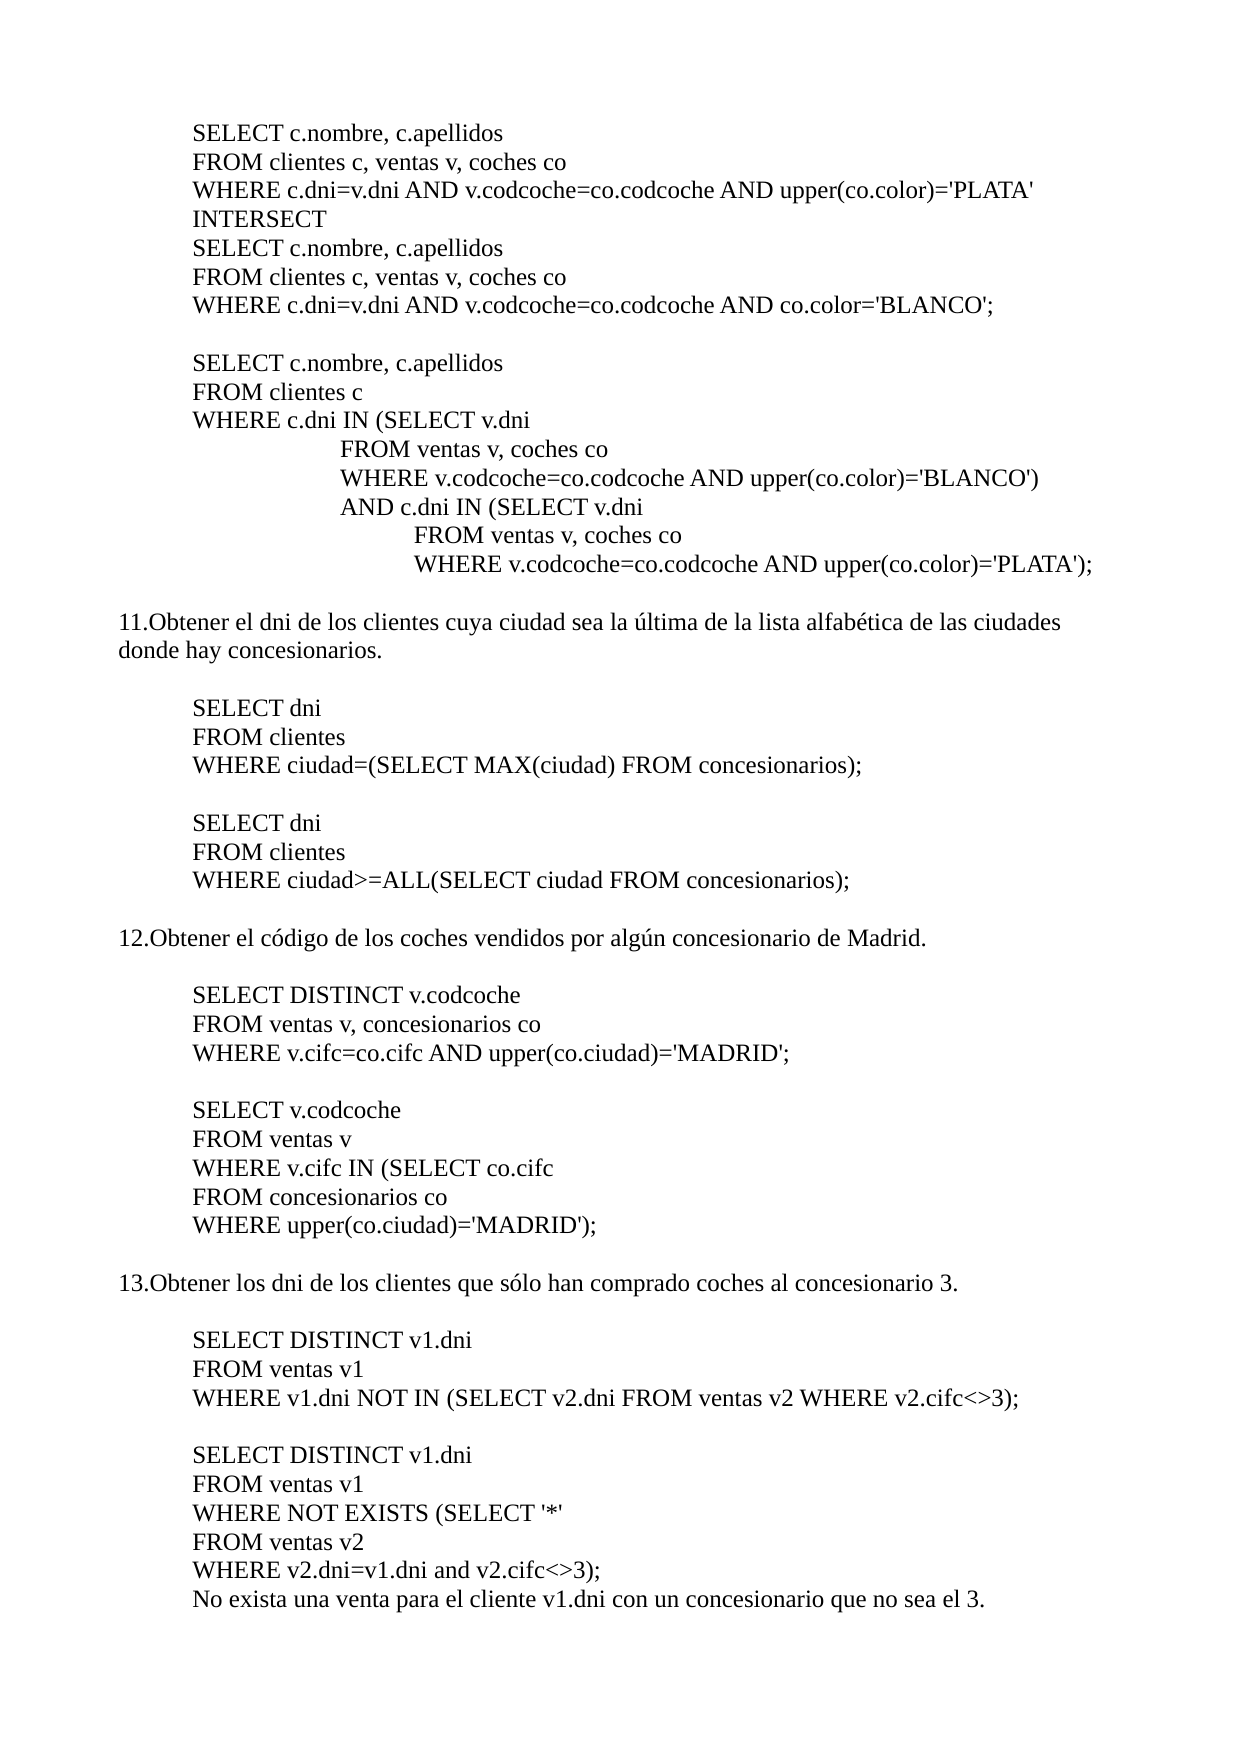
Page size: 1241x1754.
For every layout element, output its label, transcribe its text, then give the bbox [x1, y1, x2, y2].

text 11.Obtener el dni de los clientes cuya ciudad sea la última de la lista alfabética de las ciudades [118, 607, 1122, 636]
text WHERE c.dni IN (SELECT v.dni [118, 406, 1122, 434]
text donde hay concesionarios. [118, 636, 1122, 664]
text FROM clientes c, ventas v, coches co [118, 147, 1122, 176]
text FROM ventas v, concesionarios co [118, 1009, 1122, 1038]
text SELECT DISTINCT v1.dni [118, 1441, 1122, 1469]
text SELECT dni [118, 808, 1122, 837]
text AND c.dni IN (SELECT v.dni [118, 492, 1122, 521]
text WHERE v.codcoche=co.codcoche AND upper(co.color)='BLANCO') [118, 463, 1122, 492]
text WHERE v.codcoche=co.codcoche AND upper(co.color)='PLATA'); [118, 549, 1122, 578]
text WHERE v2.dni=v1.dni and v2.cifc<>3); [118, 1556, 1122, 1584]
text SELECT c.nombre, c.apellidos [118, 118, 1122, 147]
text WHERE v1.dni NOT IN (SELECT v2.dni FROM ventas v2 WHERE v2.cifc<>3); [118, 1383, 1122, 1412]
text 13.Obtener los dni de los clientes que sólo han comprado coches al concesionario 3. [118, 1268, 1122, 1297]
text FROM clientes [118, 837, 1122, 866]
text INTERSECT [118, 204, 1122, 233]
text WHERE v.cifc IN (SELECT co.cifc [118, 1153, 1122, 1182]
text SELECT dni [118, 693, 1122, 722]
text FROM ventas v2 [118, 1527, 1122, 1556]
text SELECT DISTINCT v1.dni [118, 1326, 1122, 1354]
text SELECT c.nombre, c.apellidos [118, 348, 1122, 377]
text No exista una venta para el cliente v1.dni con un concesionario que no sea el 3. [118, 1584, 1122, 1613]
text FROM ventas v1 [118, 1469, 1122, 1498]
text FROM ventas v1 [118, 1354, 1122, 1383]
text FROM clientes c, ventas v, coches co [118, 262, 1122, 291]
text FROM ventas v, coches co [118, 434, 1122, 463]
text FROM ventas v [118, 1124, 1122, 1153]
text WHERE v.cifc=co.cifc AND upper(co.ciudad)='MADRID'; [118, 1038, 1122, 1067]
text 12.Obtener el código de los coches vendidos por algún concesionario de Madrid. [118, 923, 1122, 952]
text WHERE NOT EXISTS (SELECT '*' [118, 1498, 1122, 1527]
text SELECT v.codcoche [118, 1096, 1122, 1124]
text FROM clientes [118, 722, 1122, 751]
text FROM clientes c [118, 377, 1122, 406]
text WHERE upper(co.ciudad)='MADRID'); [118, 1211, 1122, 1239]
text WHERE c.dni=v.dni AND v.codcoche=co.codcoche AND co.color='BLANCO'; [118, 291, 1122, 319]
text WHERE c.dni=v.dni AND v.codcoche=co.codcoche AND upper(co.color)='PLATA' [118, 176, 1122, 204]
text WHERE ciudad=(SELECT MAX(ciudad) FROM concesionarios); [118, 751, 1122, 779]
text SELECT DISTINCT v.codcoche [118, 981, 1122, 1009]
text SELECT c.nombre, c.apellidos [118, 233, 1122, 262]
text FROM ventas v, coches co [118, 521, 1122, 549]
text FROM concesionarios co [118, 1182, 1122, 1211]
text WHERE ciudad>=ALL(SELECT ciudad FROM concesionarios); [118, 866, 1122, 894]
